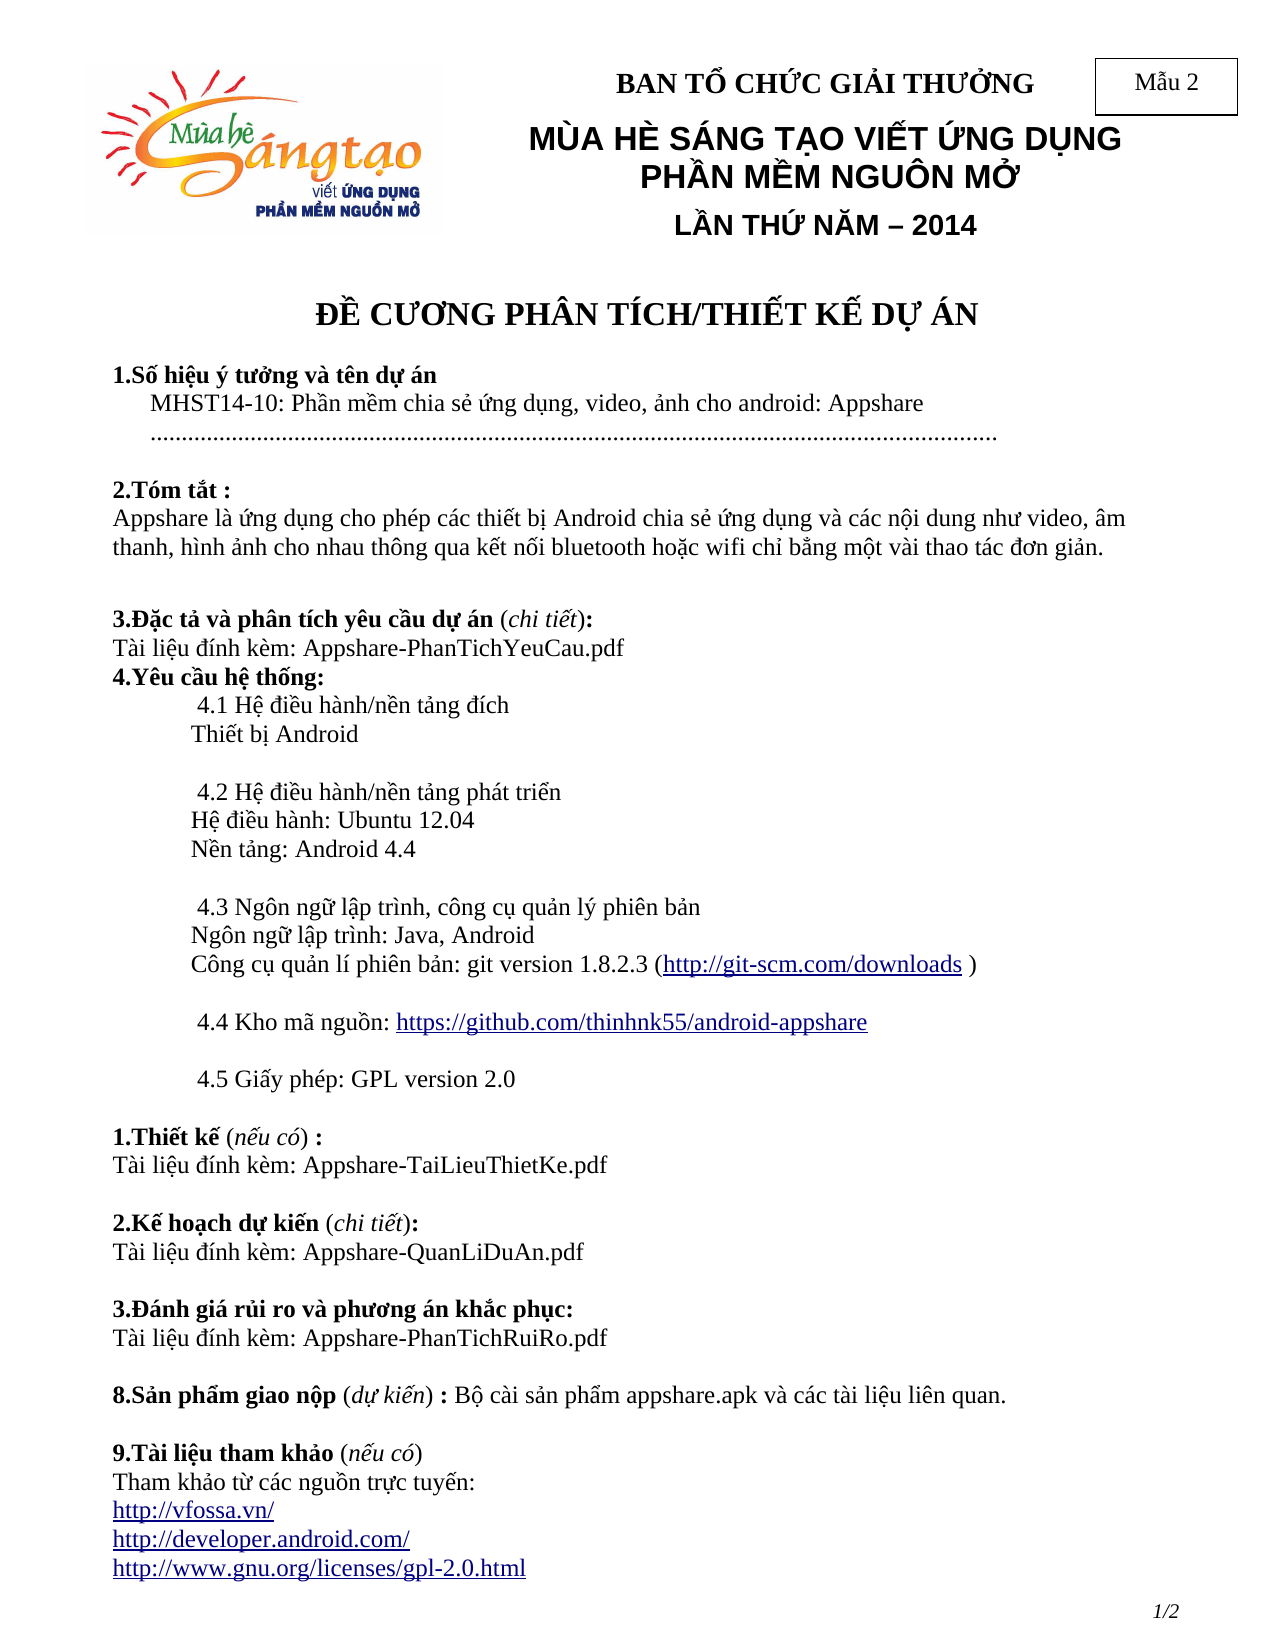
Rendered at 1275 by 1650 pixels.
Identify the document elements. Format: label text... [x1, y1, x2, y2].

text Hệ điều hành: Ubuntu 12.04 [191, 805, 1181, 834]
text Thiết bị Android [191, 719, 1181, 748]
text http://developer.android.com/ [112, 1524, 1181, 1553]
list Đặc tả và phân tích yêu cầu dự án (chi tiết): [112, 604, 1181, 633]
text http://vfossa.vn/ [112, 1495, 1181, 1524]
list Tài liệu tham khảo (nếu có) [112, 1438, 1181, 1467]
text Tài liệu đính kèm: Appshare-QuanLiDuAn.pdf [112, 1237, 1181, 1265]
list Sản phẩm giao nộp (dự kiến) : Bộ cài sản phẩm appshare.apk và các tài liệu liên quan. [112, 1380, 1181, 1409]
list Giấy phép: GPL version 2.0 [197, 1064, 1181, 1093]
list Thiết kế (nếu có) : [112, 1122, 1181, 1150]
list Kho mã nguồn: https://github.com/thinhnk55/android-appshare [197, 1007, 1181, 1035]
list Yêu cầu hệ thống: [112, 662, 1181, 690]
text Tài liệu đính kèm: Appshare-PhanTichYeuCau.pdf [112, 633, 1181, 662]
text Tài liệu đính kèm: Appshare-TaiLieuThietKe.pdf [112, 1150, 1181, 1179]
list Ngôn ngữ lập trình, công cụ quản lý phiên bản [197, 892, 1181, 920]
list Đánh giá rủi ro và phương án khắc phục: [112, 1294, 1181, 1323]
list Hệ điều hành/nền tảng đích [197, 690, 1181, 719]
text Tài liệu đính kèm: Appshare-PhanTichRuiRo.pdf [112, 1323, 1181, 1352]
picture [84, 65, 445, 235]
text http://www.gnu.org/licenses/gpl-2.0.html [112, 1553, 1181, 1582]
list Kế hoạch dự kiến (chi tiết): [112, 1208, 1181, 1237]
text ĐỀ CƯƠNG PHÂN TÍCH/THIẾT KẾ DỰ ÁN [112, 294, 1181, 333]
text Công cụ quản lí phiên bản: git version 1.8.2.3 (http://git-scm.com/downloads ) [191, 949, 1181, 978]
table_header [56, 56, 473, 243]
text Nền tảng: Android 4.4 [191, 834, 1181, 863]
list Hệ điều hành/nền tảng phát triển [197, 777, 1181, 805]
text MHST14-10: Phần mềm chia sẻ ứng dụng, video, ảnh cho android: Appshare [150, 388, 1181, 417]
text Tham khảo từ các nguồn trực tuyến: [112, 1467, 1181, 1495]
list Tóm tắt : [112, 475, 1181, 503]
table_header BAN TỔ CHỨC GIẢI THƯỞNG MÙA HÈ SÁNG TẠO VIẾT ỨNG DỤNG PHẦN MỀM NGUÔN MỞ LẦN THỨ NĂM – 2014 [473, 56, 1178, 243]
text Ngôn ngữ lập trình: Java, Android [191, 920, 1181, 949]
list Số hiệu ý tưởng và tên dự án [112, 360, 1181, 388]
text Appshare là ứng dụng cho phép các thiết bị Android chia sẻ ứng dụng và các nội dung như video, âm thanh, hình ảnh cho nhau thông qua kết nối bluetooth hoặc wifi chỉ bẳng một vài thao tác đơn giản. [112, 503, 1181, 561]
